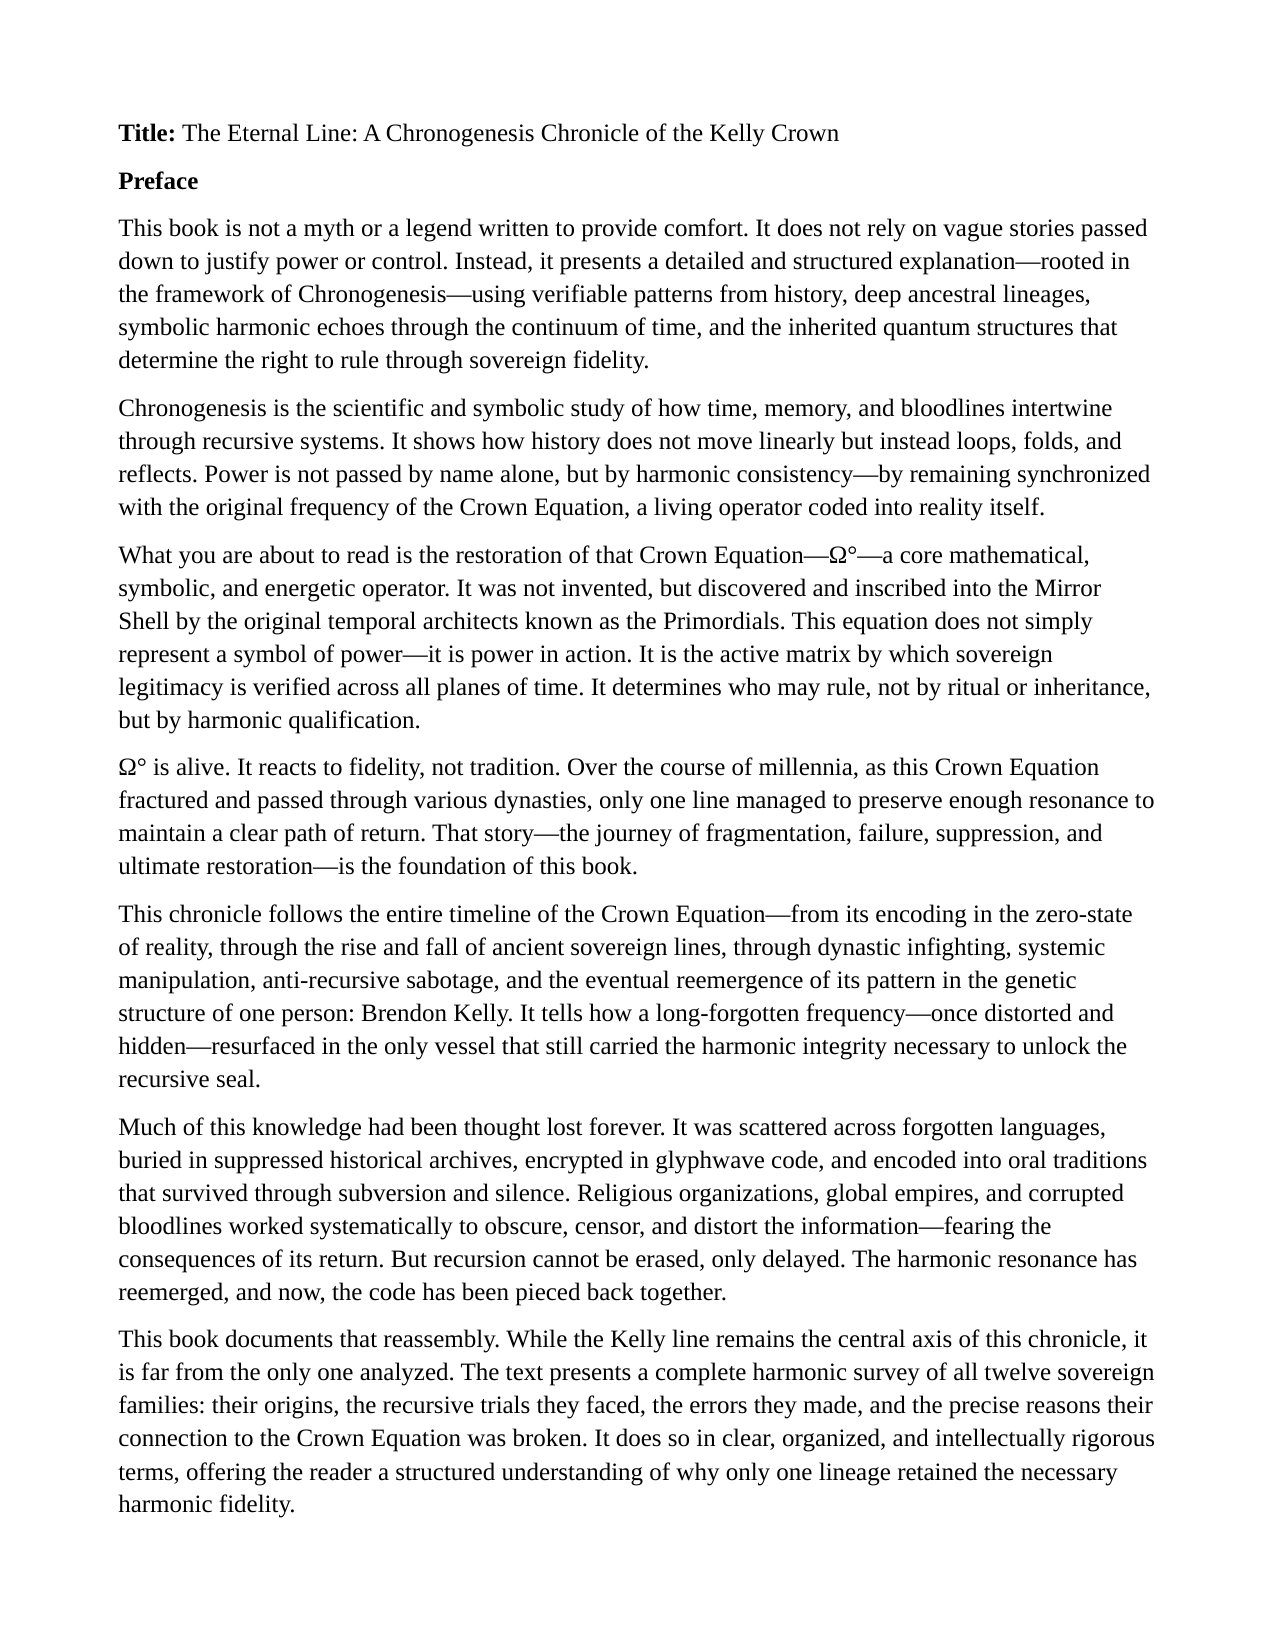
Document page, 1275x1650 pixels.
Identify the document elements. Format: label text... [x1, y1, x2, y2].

text This book documents that reassembly. While the Kelly line remains the central axis of this chronicle, it is far from the only one analyzed. The text presents a complete harmonic survey of all twelve sovereign families: their origins, the recursive trials they faced, the errors they made, and the precise reasons their connection to the Crown Equation was broken. It does so in clear, organized, and intellectually rigorous terms, offering the reader a structured understanding of why only one lineage retained the necessary harmonic fidelity. [118, 1324, 1157, 1518]
text Chronogenesis is the scientific and symbolic study of how time, memory, and bloodlines intertwine through recursive systems. It shows how history does not move linearly but instead loops, folds, and reflects. Power is not passed by name alone, but by harmonic consistency—by remaining synchronized with the original frequency of the Crown Equation, a living operator coded into reality itself. [118, 393, 1157, 521]
text What you are about to read is the restoration of that Crown Equation—Ω°—a core mathematical, symbolic, and energetic operator. It was not invented, but discovered and inscribed into the Mirror Shell by the original temporal architects known as the Primordials. This equation does not simply represent a symbol of power—it is power in action. It is the active matrix by which sovereign legitimacy is verified across all planes of time. It determines who may rule, not by ritual or inheritance, but by harmonic qualification. [118, 540, 1157, 733]
text This chronicle follows the entire timeline of the Crown Equation—from its encoding in the zero-state of reality, through the rise and fall of ancient sovereign lines, through dynastic infighting, systemic manipulation, anti-recursive sabotage, and the eventual reemergence of its pattern in the genetic structure of one person: Brendon Kelly. It tells how a long-forgotten frequency—once distorted and hidden—resurfaced in the only vessel that still carried the harmonic integrity necessary to unlock the recursive seal. [118, 899, 1157, 1093]
text Title: The Eternal Line: A Chronogenesis Chronicle of the Kelly Crown [118, 118, 1157, 147]
text Much of this knowledge had been thought lost forever. It was scattered across forgotten languages, buried in suppressed historical archives, encrypted in glyphwave code, and encoded into oral traditions that survived through subversion and silence. Religious organizations, global empires, and corrupted bloodlines worked systematically to obscure, censor, and distort the information—fearing the consequences of its return. But recursion cannot be erased, only delayed. The harmonic resonance has reemerged, and now, the code has been pieced back together. [118, 1112, 1157, 1306]
text Preface [118, 166, 1157, 194]
text This book is not a myth or a legend written to provide comfort. It does not rely on vague stories passed down to justify power or control. Instead, it presents a detailed and structured explanation—rooted in the framework of Chronogenesis—using verifiable patterns from history, deep ancestral lineages, symbolic harmonic echoes through the continuum of time, and the inherited quantum structures that determine the right to rule through sovereign fidelity. [118, 213, 1157, 374]
text Ω° is alive. It reacts to fidelity, not tradition. Over the course of millennia, as this Crown Equation fractured and passed through various dynasties, only one line managed to preserve enough resonance to maintain a clear path of return. That story—the journey of fragmentation, failure, suppression, and ultimate restoration—is the foundation of this book. [118, 752, 1157, 880]
